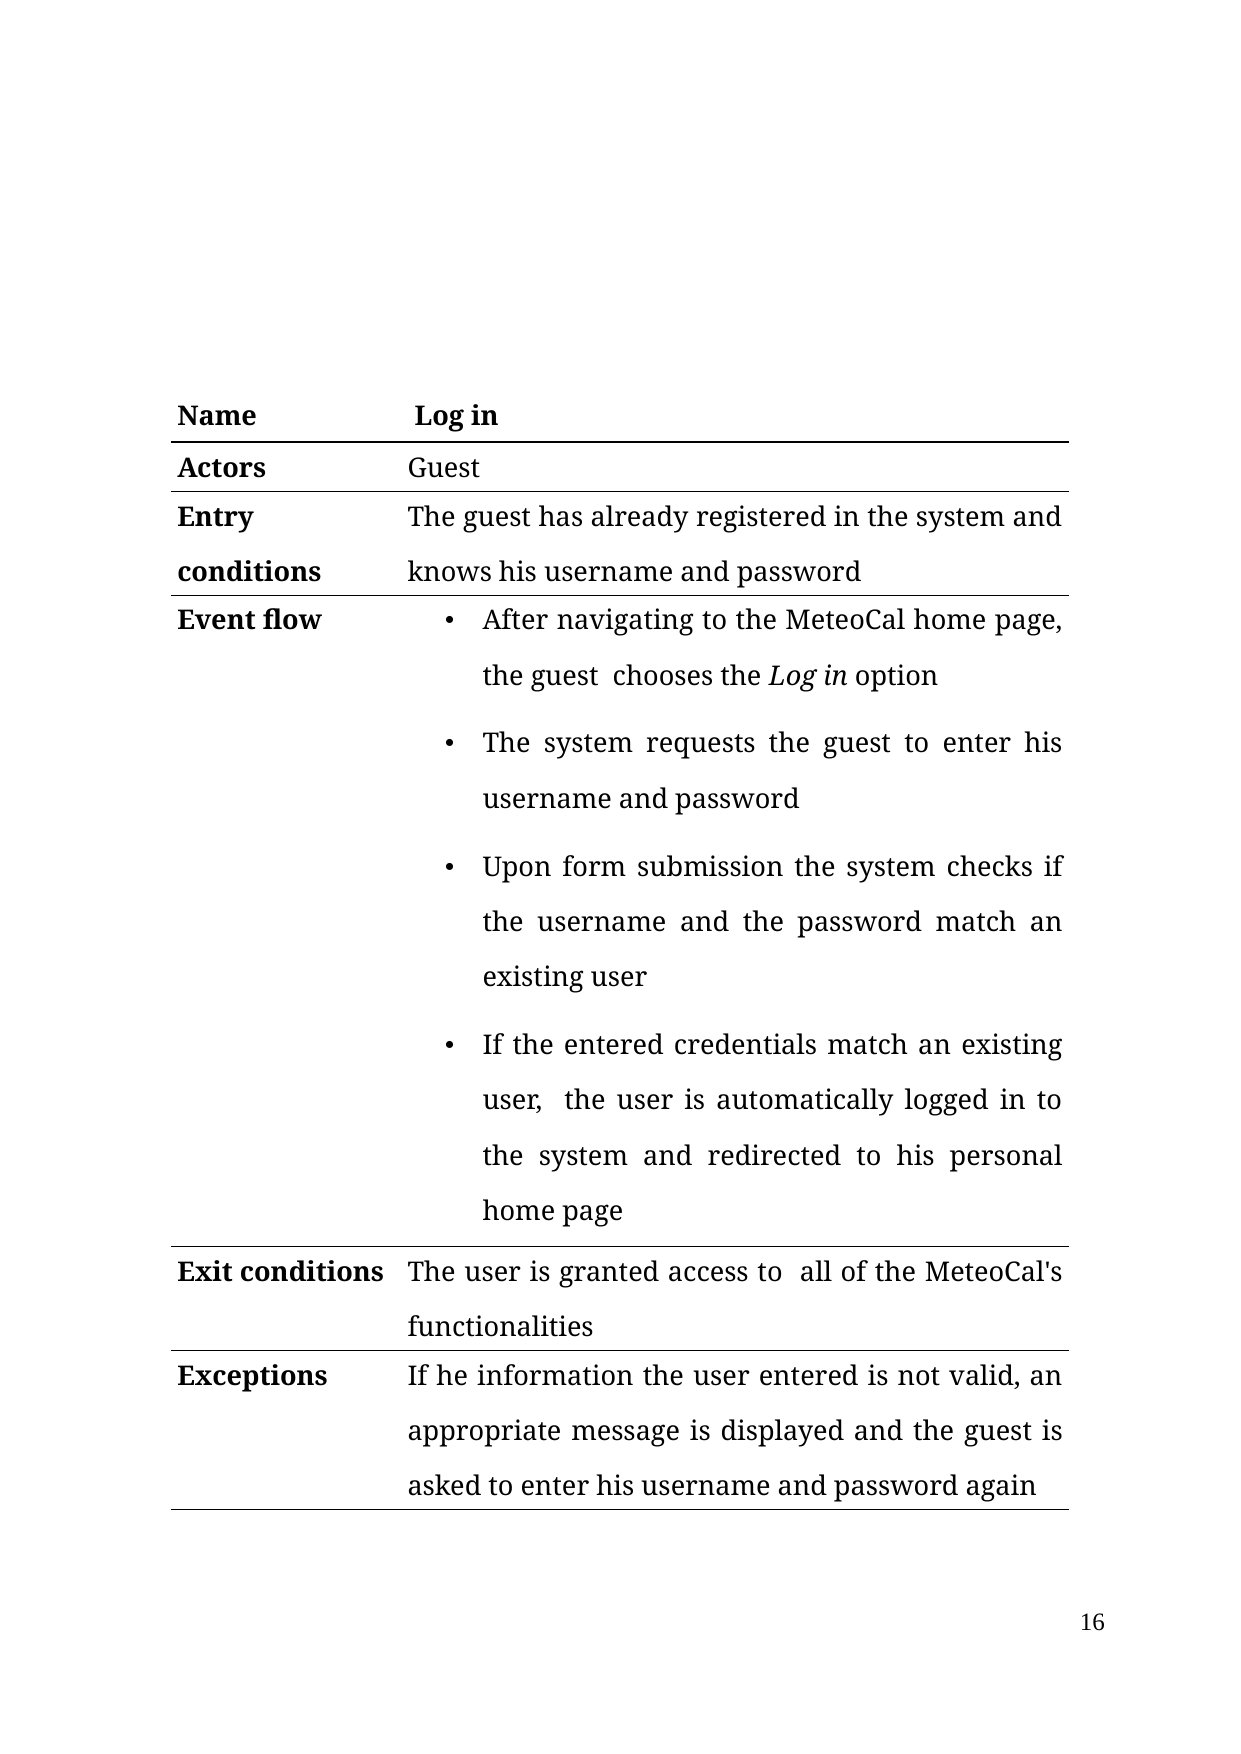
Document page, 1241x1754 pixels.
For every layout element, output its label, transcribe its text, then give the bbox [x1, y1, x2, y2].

table_cell The guest has already registered in the system and knows his username and password [401, 492, 1069, 595]
table_header Log in [401, 389, 1069, 441]
table_cell After navigating to the MeteoCal home page, the guest chooses the Log in option The system requests the guest to enter his username and password Upon form submission the system checks if the username and the password match an existing user If the entered credentials match an existing user, the user is automatically logged in to the system and redirected to his personal home page [401, 596, 1069, 1246]
table_cell Actors [171, 443, 401, 491]
table_cell Guest [401, 443, 1069, 491]
table_header Name [171, 389, 401, 441]
table_cell Exit conditions [171, 1247, 401, 1350]
table_cell If he information the user entered is not valid, an appropriate message is displayed and the guest is asked to enter his username and password again [401, 1351, 1069, 1509]
table_cell The user is granted access to all of the MeteoCal's functionalities [401, 1247, 1069, 1350]
table_cell Exceptions [171, 1351, 401, 1509]
table_cell Event flow [171, 596, 401, 1246]
table_cell Entry conditions [171, 492, 401, 595]
